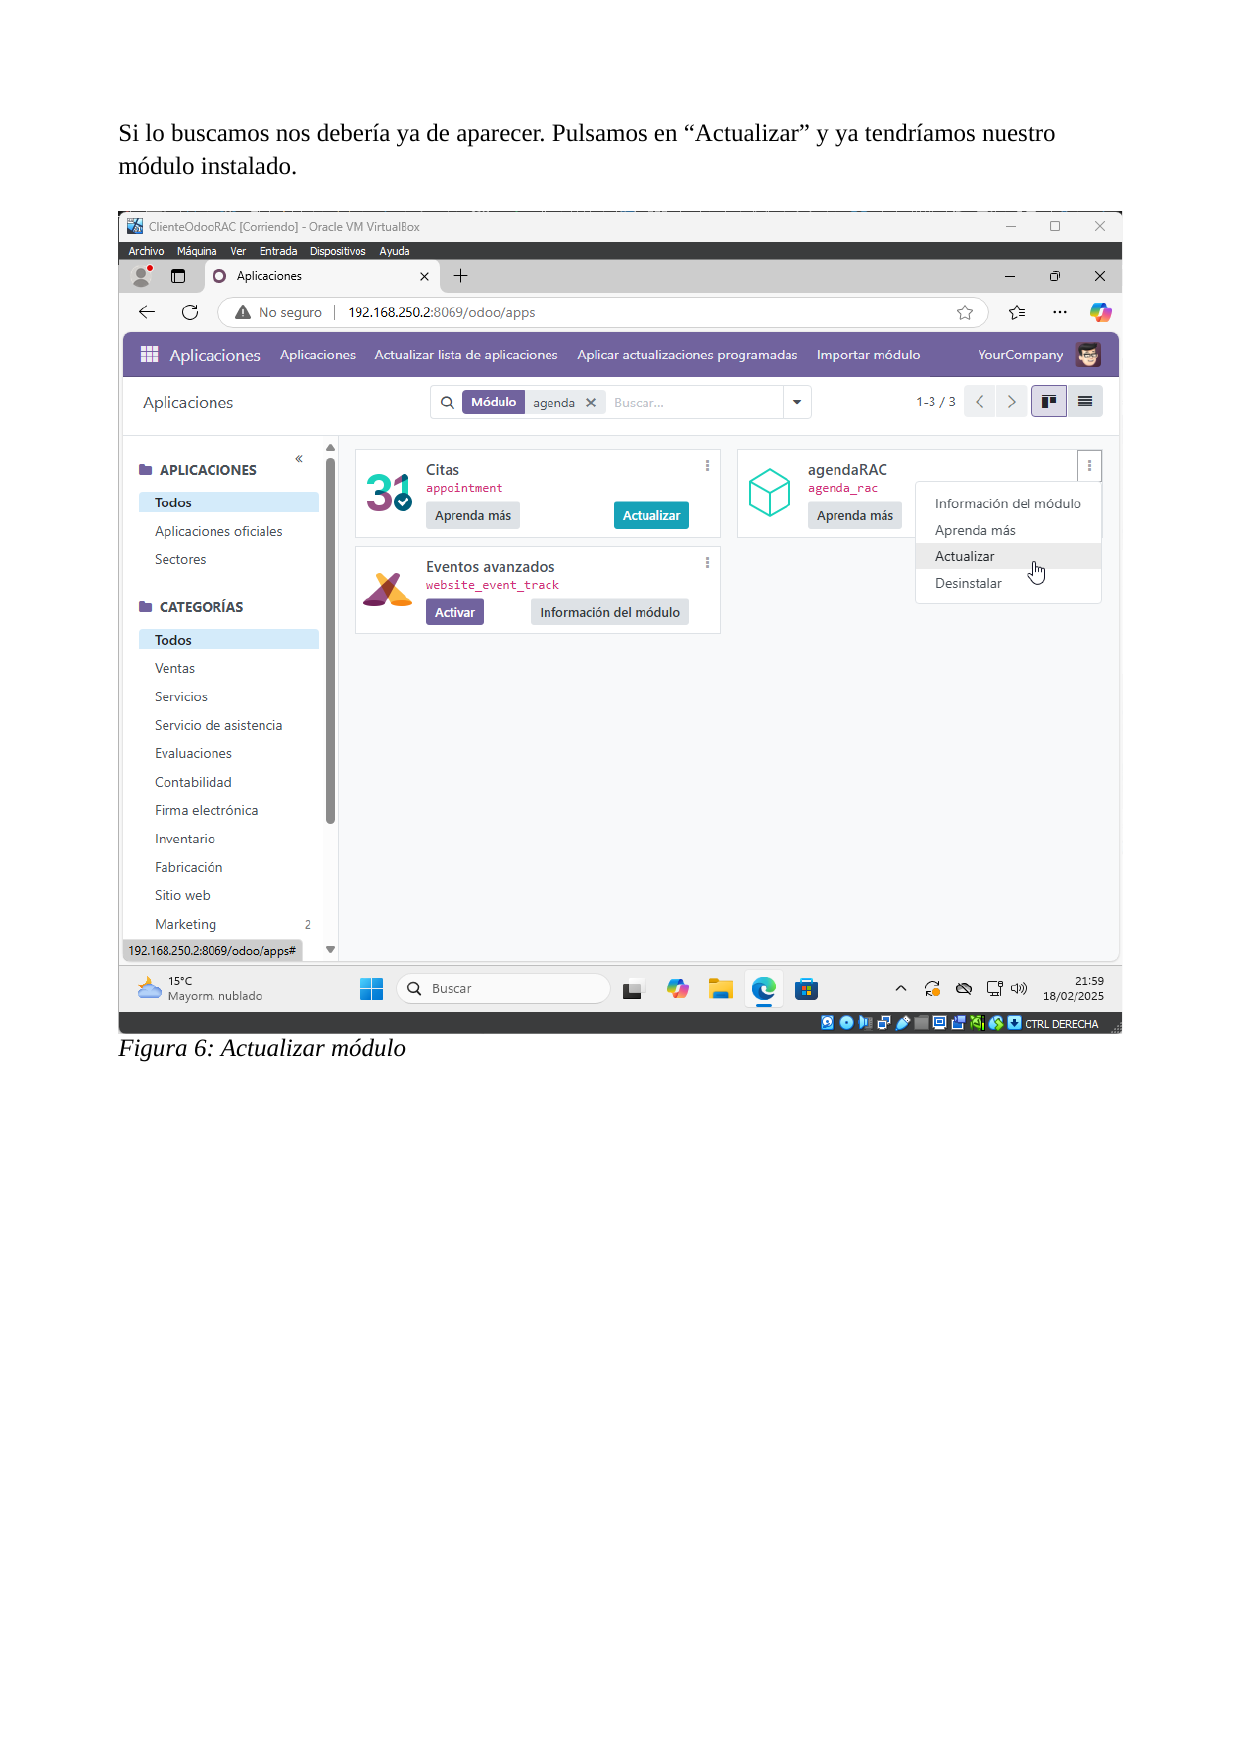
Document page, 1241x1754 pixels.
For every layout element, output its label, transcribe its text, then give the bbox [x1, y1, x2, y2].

picture [118, 211, 1123, 1034]
text Si lo buscamos nos debería ya de aparecer. Pulsamos en “Actualizar” y ya tendríamos nuestro módulo instalado. [118, 118, 1122, 180]
text Figura 6: Actualizar módulo [118, 1034, 1122, 1062]
